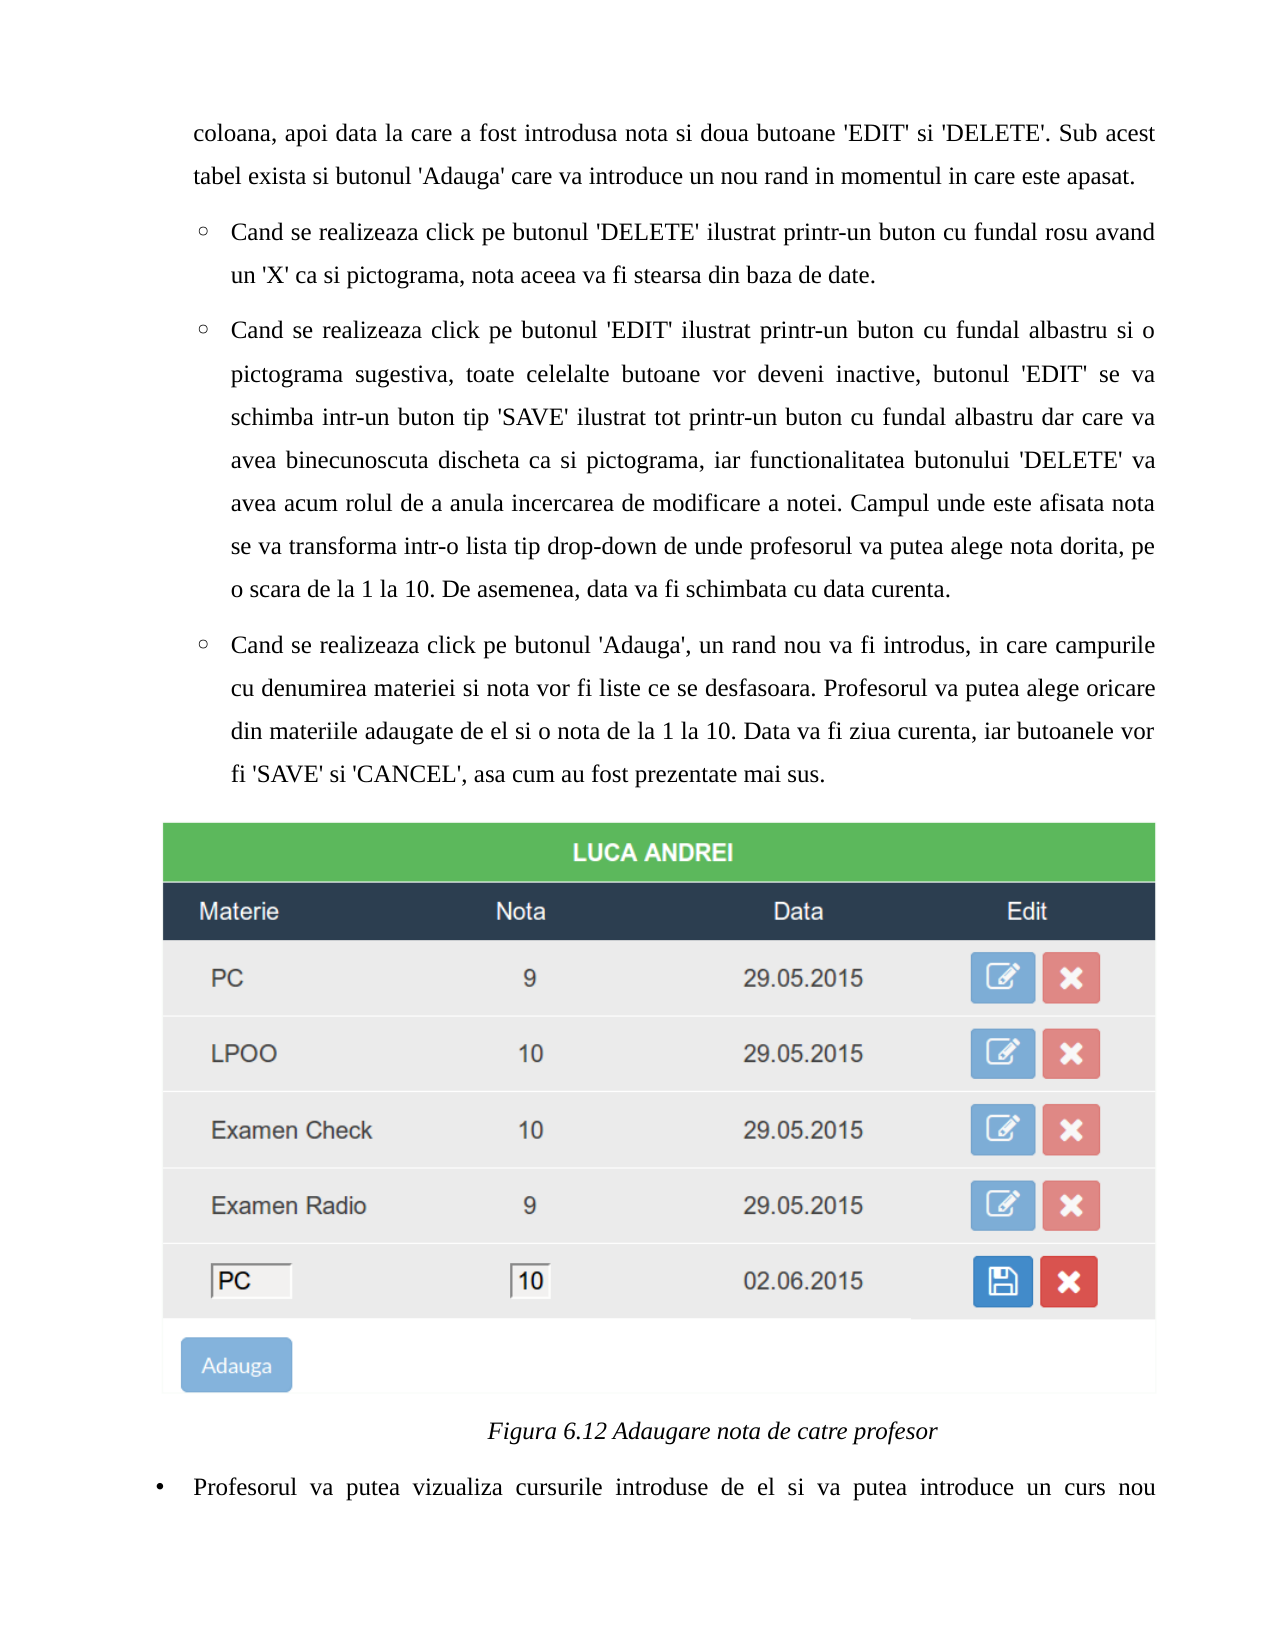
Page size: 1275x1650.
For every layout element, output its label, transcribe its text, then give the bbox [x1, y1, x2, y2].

list Cand se realizeaza click pe butonul 'Adauga', un rand nou va fi introdus, in care campurile cu denumirea materiei si nota vor fi liste ce se desfasoara. Profesorul va putea alege oricare din materiile adaugate de el si o nota de la 1 la 10. Data va fi ziua curenta, iar butoanele vor fi 'SAVE' si 'CANCEL', asa cum au fost prezentate mai sus. [193, 630, 1157, 788]
picture [138, 811, 1178, 1402]
list Cand se realizeaza click pe butonul 'EDIT' ilustrat printr-un buton cu fundal albastru si o pictograma sugestiva, toate celelalte butoane vor deveni inactive, butonul 'EDIT' se va schimba intr-un buton tip 'SAVE' ilustrat tot printr-un buton cu fundal albastru dar care va avea binecunoscuta discheta ca si pictograma, iar functionalitatea butonului 'DELETE' va avea acum rolul de a anula incercarea de modificare a notei. Campul unde este afisata nota se va transforma intr-o lista tip drop-down de unde profesorul va putea alege nota dorita, pe o scara de la 1 la 10. De asemenea, data va fi schimbata cu data curenta. [193, 316, 1157, 603]
text Figura 6.12 Adaugare nota de catre profesor [118, 815, 1157, 1445]
list Profesorul va putea vizualiza cursurile introduse de el si va putea introduce un curs nou [156, 1472, 1157, 1501]
list coloana, apoi data la care a fost introdusa nota si doua butoane 'EDIT' si 'DELETE'. Sub acest tabel exista si butonul 'Adauga' care va introduce un nou rand in momentul in care este apasat. [156, 118, 1157, 190]
list Cand se realizeaza click pe butonul 'DELETE' ilustrat printr-un buton cu fundal rosu avand un 'X' ca si pictograma, nota aceea va fi stearsa din baza de date. [193, 217, 1157, 289]
